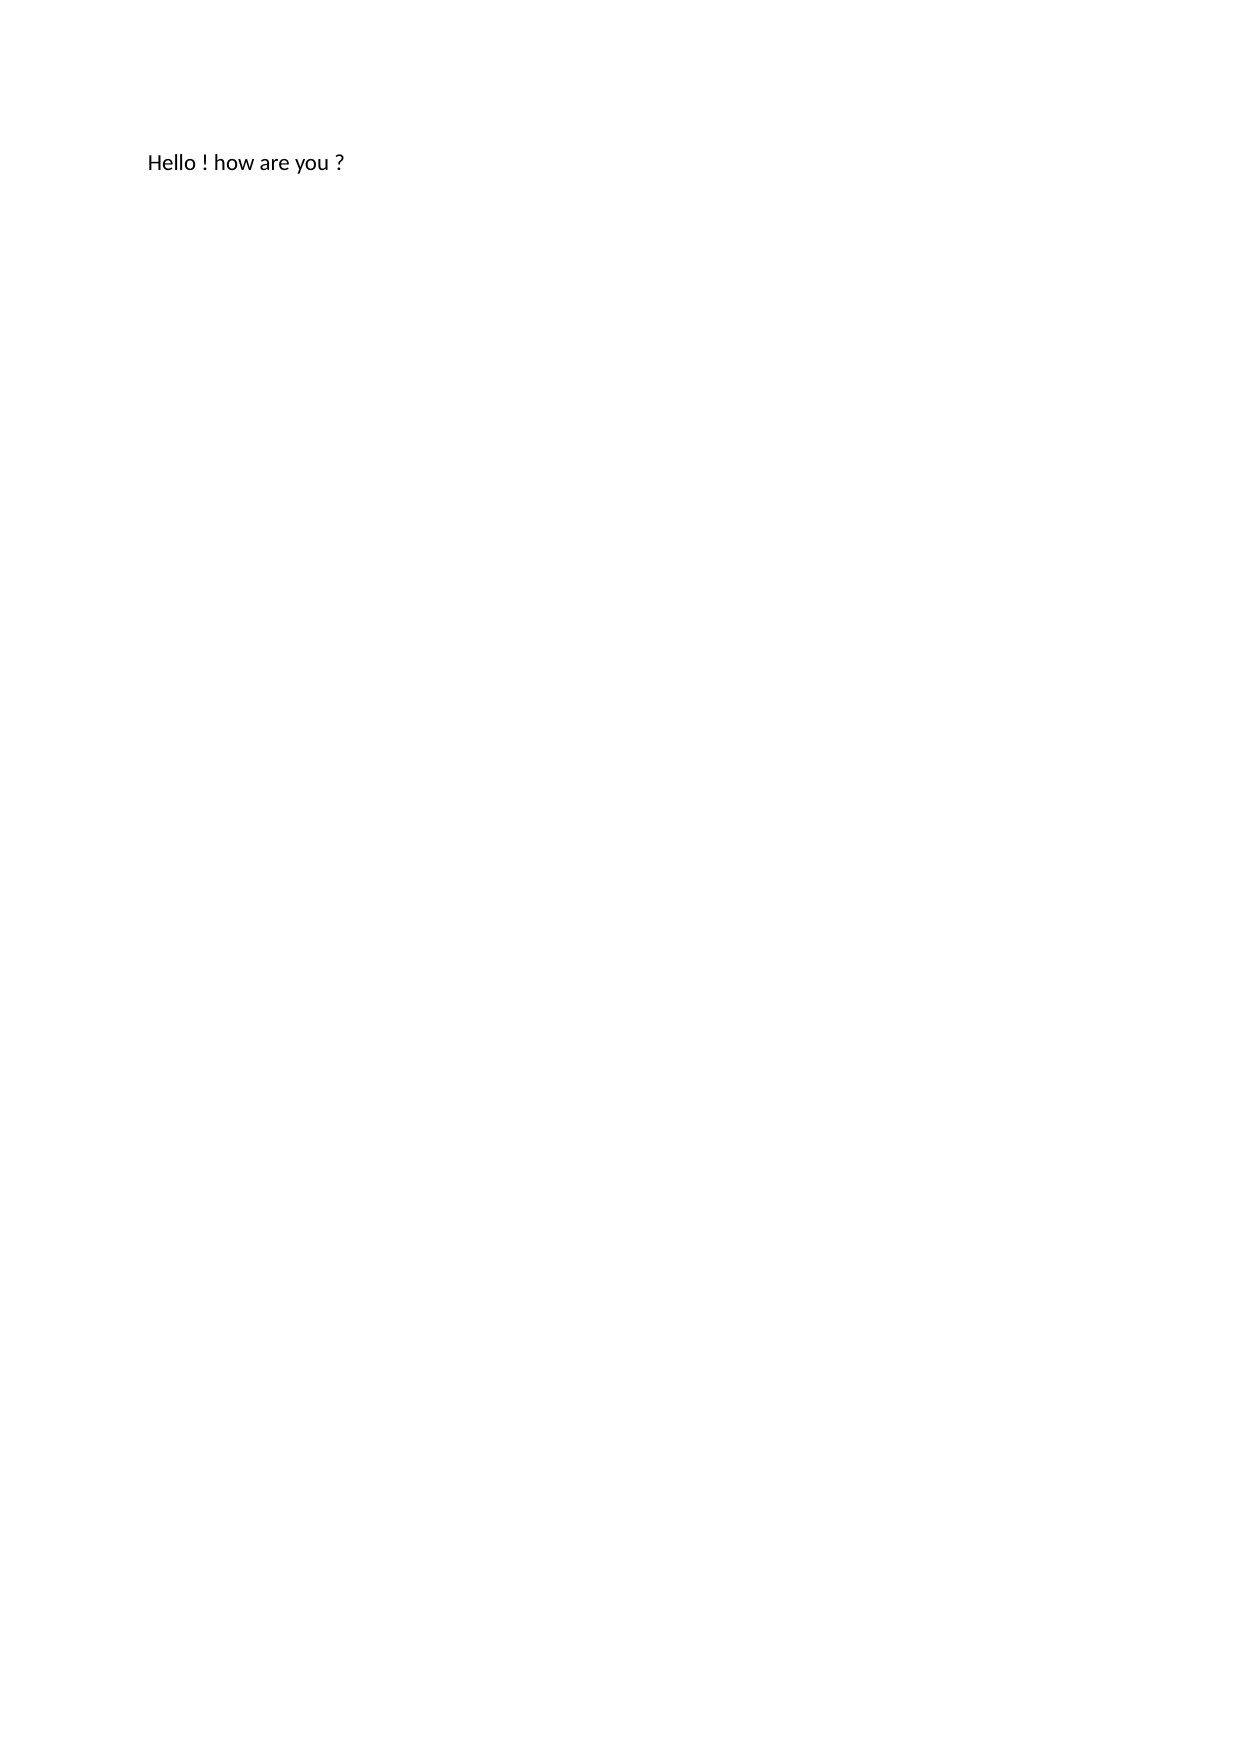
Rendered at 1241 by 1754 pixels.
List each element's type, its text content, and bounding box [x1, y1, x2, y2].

text Hello ! how are you ? [148, 148, 1093, 176]
